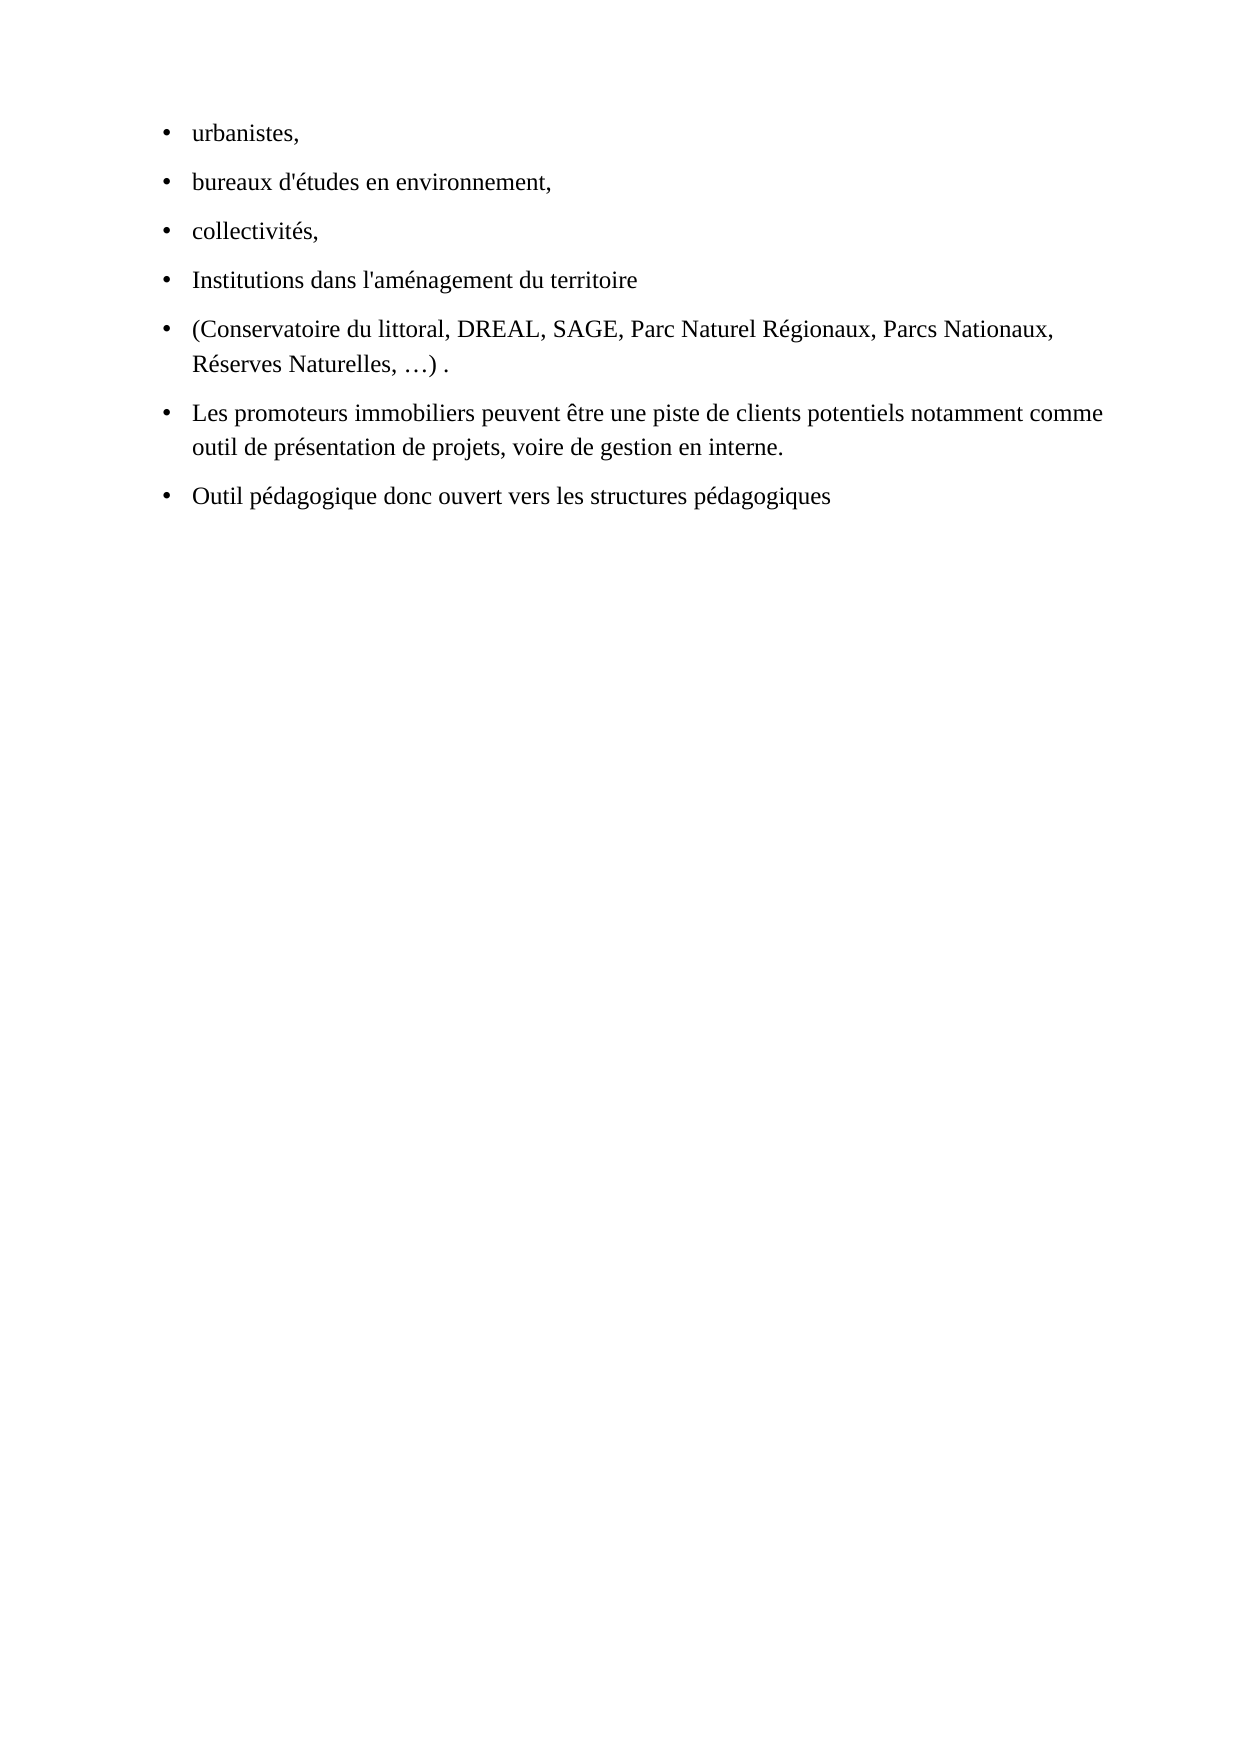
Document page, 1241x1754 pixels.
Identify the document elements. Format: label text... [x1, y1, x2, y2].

list bureaux d'études en environnement, [162, 167, 1122, 196]
list (Conservatoire du littoral, DREAL, SAGE, Parc Naturel Régionaux, Parcs Nationaux, Réserves Naturelles, …) . [162, 314, 1122, 378]
list urbanistes, [162, 118, 1122, 147]
list Outil pédagogique donc ouvert vers les structures pédagogiques [162, 481, 1122, 510]
list Institutions dans l'aménagement du territoire [162, 265, 1122, 294]
list collectivités, [162, 216, 1122, 245]
list Les promoteurs immobiliers peuvent être une piste de clients potentiels notamment comme outil de présentation de projets, voire de gestion en interne. [162, 398, 1122, 461]
